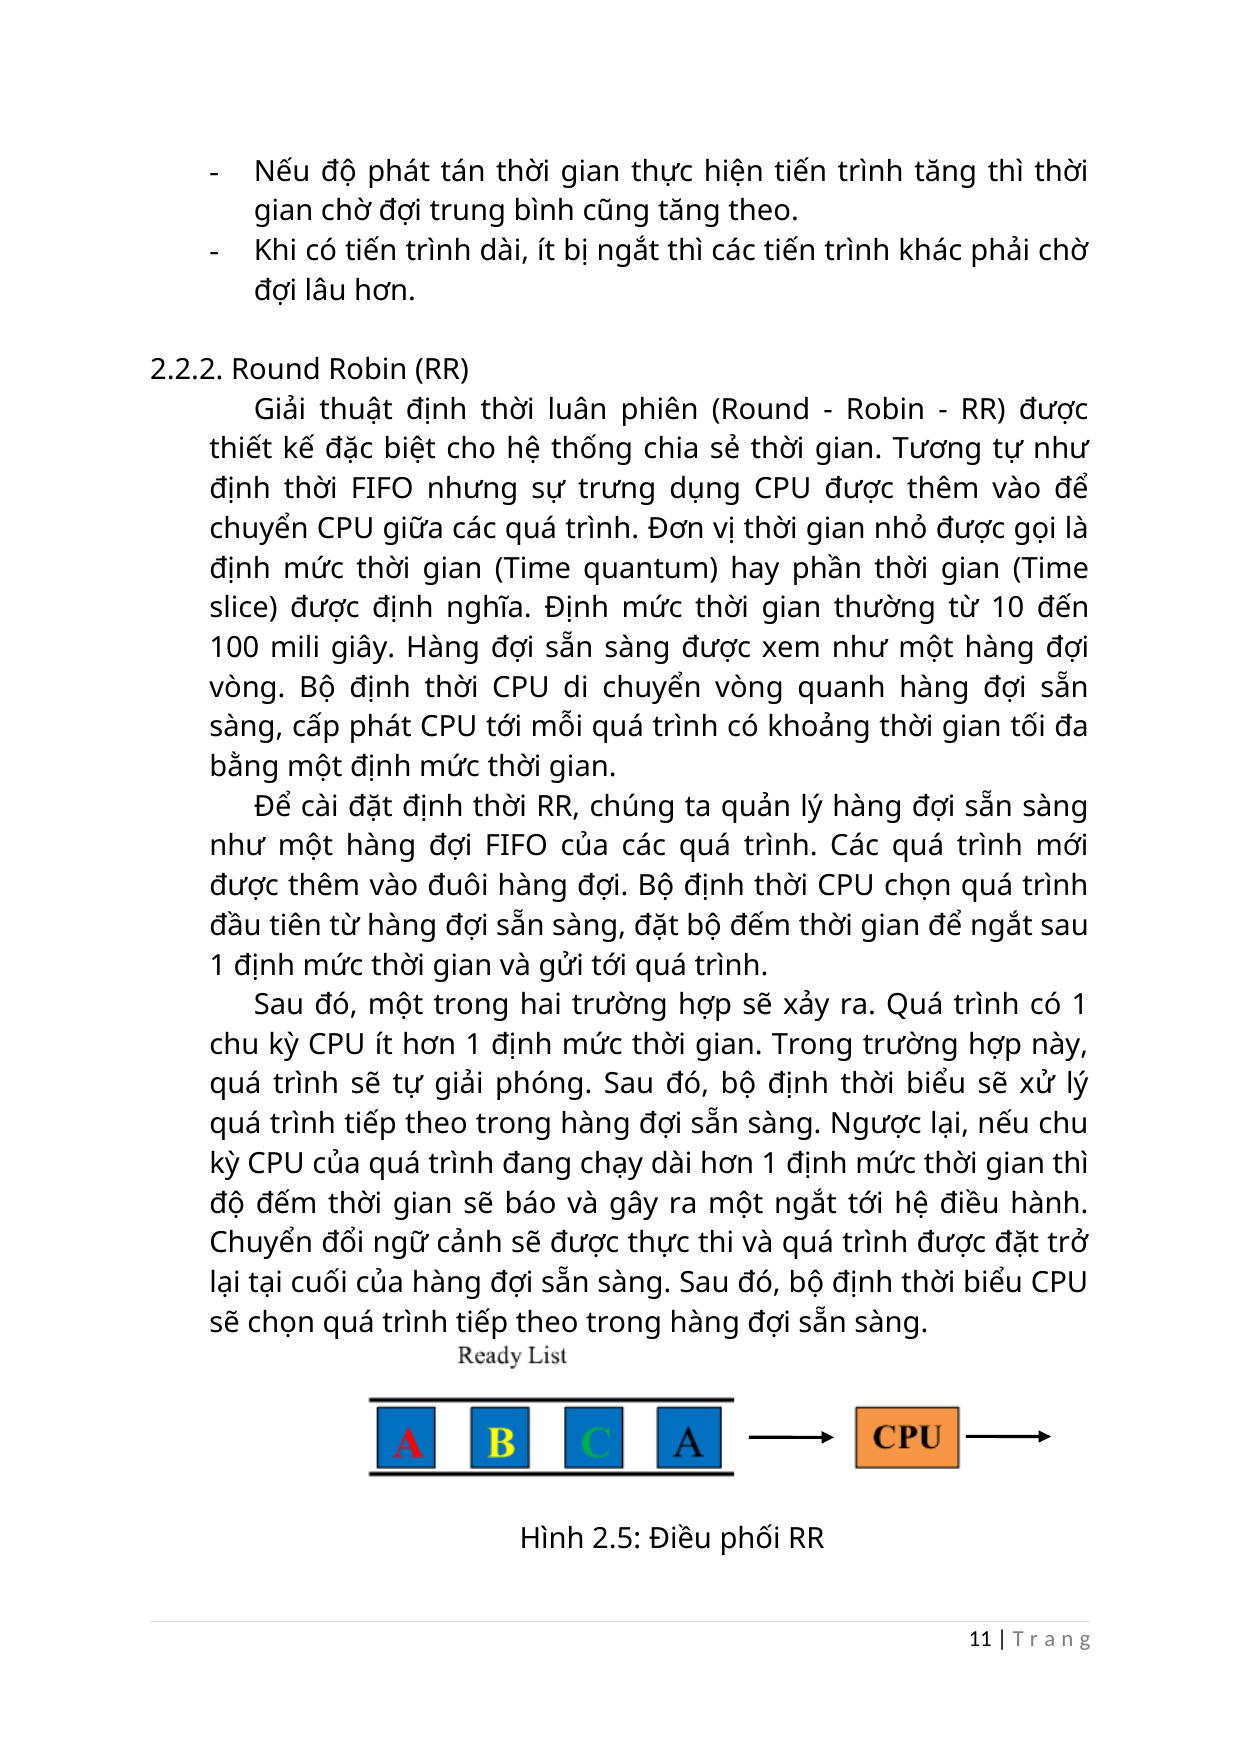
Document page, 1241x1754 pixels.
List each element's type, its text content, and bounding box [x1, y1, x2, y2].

list Khi có tiến trình dài, ít bị ngắt thì các tiến trình khác phải chờ đợi lâu hơn. [209, 229, 1090, 309]
list Sau đó, một trong hai trường hợp sẽ xảy ra. Quá trình có 1 chu kỳ CPU ít hơn 1 định mức thời gian. Trong trường hợp này, quá trình sẽ tự giải phóng. Sau đó, bộ định thời biểu sẽ xử lý quá trình tiếp theo trong hàng đợi sẵn sàng. Ngược lại, nếu chu kỳ CPU của quá trình đang chạy dài hơn 1 định mức thời gian thì độ đếm thời gian sẽ báo và gây ra một ngắt tới hệ điều hành. Chuyển đổi ngữ cảnh sẽ được thực thi và quá trình được đặt trở lại tại cuối của hàng đợi sẵn sàng. Sau đó, bộ định thời biểu CPU sẽ chọn quá trình tiếp theo trong hàng đợi sẵn sàng. [209, 983, 1090, 1341]
list Nếu độ phát tán thời gian thực hiện tiến trình tăng thì thời gian chờ đợi trung bình cũng tăng theo. [209, 150, 1090, 229]
list Hình 2.5: Điều phối RR [209, 1517, 1090, 1557]
list Để cài đặt định thời RR, chúng ta quản lý hàng đợi sẵn sàng như một hàng đợi FIFO của các quá trình. Các quá trình mới được thêm vào đuôi hàng đợi. Bộ định thời CPU chọn quá trình đầu tiên từ hàng đợi sẵn sàng, đặt bộ đếm thời gian để ngắt sau 1 định mức thời gian và gửi tới quá trình. [209, 785, 1090, 983]
list Giải thuật định thời luân phiên (Round - Robin - RR) được thiết kế đặc biệt cho hệ thống chia sẻ thời gian. Tương tự như định thời FIFO nhưng sự trưng dụng CPU được thêm vào để chuyển CPU giữa các quá trình. Đơn vị thời gian nhỏ được gọi là định mức thời gian (Time quantum) hay phần thời gian (Time slice) được định nghĩa. Định mức thời gian thường từ 10 đến 100 mili giây. Hàng đợi sẵn sàng được xem như một hàng đợi vòng. Bộ định thời CPU di chuyển vòng quanh hàng đợi sẵn sàng, cấp phát CPU tới mỗi quá trình có khoảng thời gian tối đa bằng một định mức thời gian. [209, 388, 1090, 785]
list 2.2.2. Round Robin (RR) [150, 348, 1090, 388]
picture [318, 1340, 1025, 1517]
